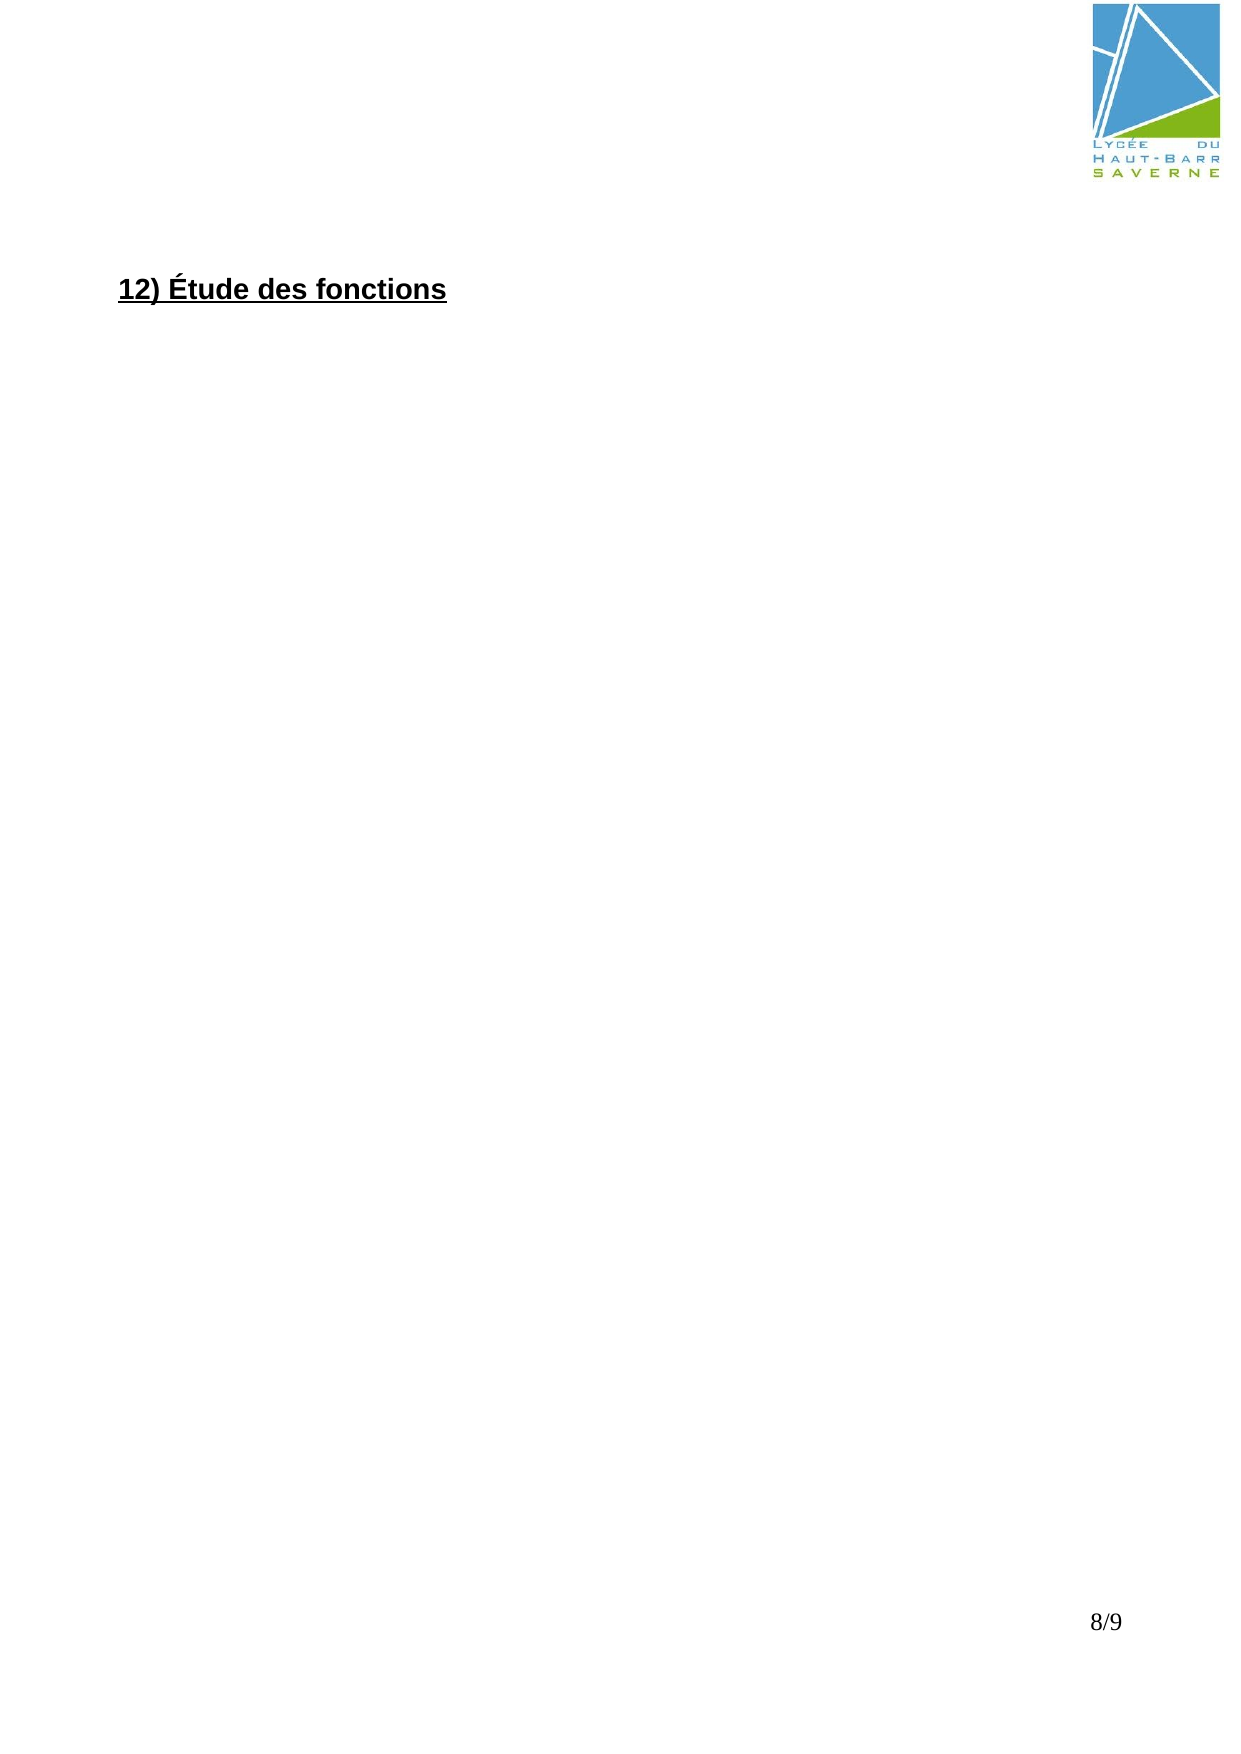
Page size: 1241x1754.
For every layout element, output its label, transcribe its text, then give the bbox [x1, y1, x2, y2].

picture [1087, 0, 1224, 185]
text 12) Étude des fonctions [118, 272, 1122, 306]
